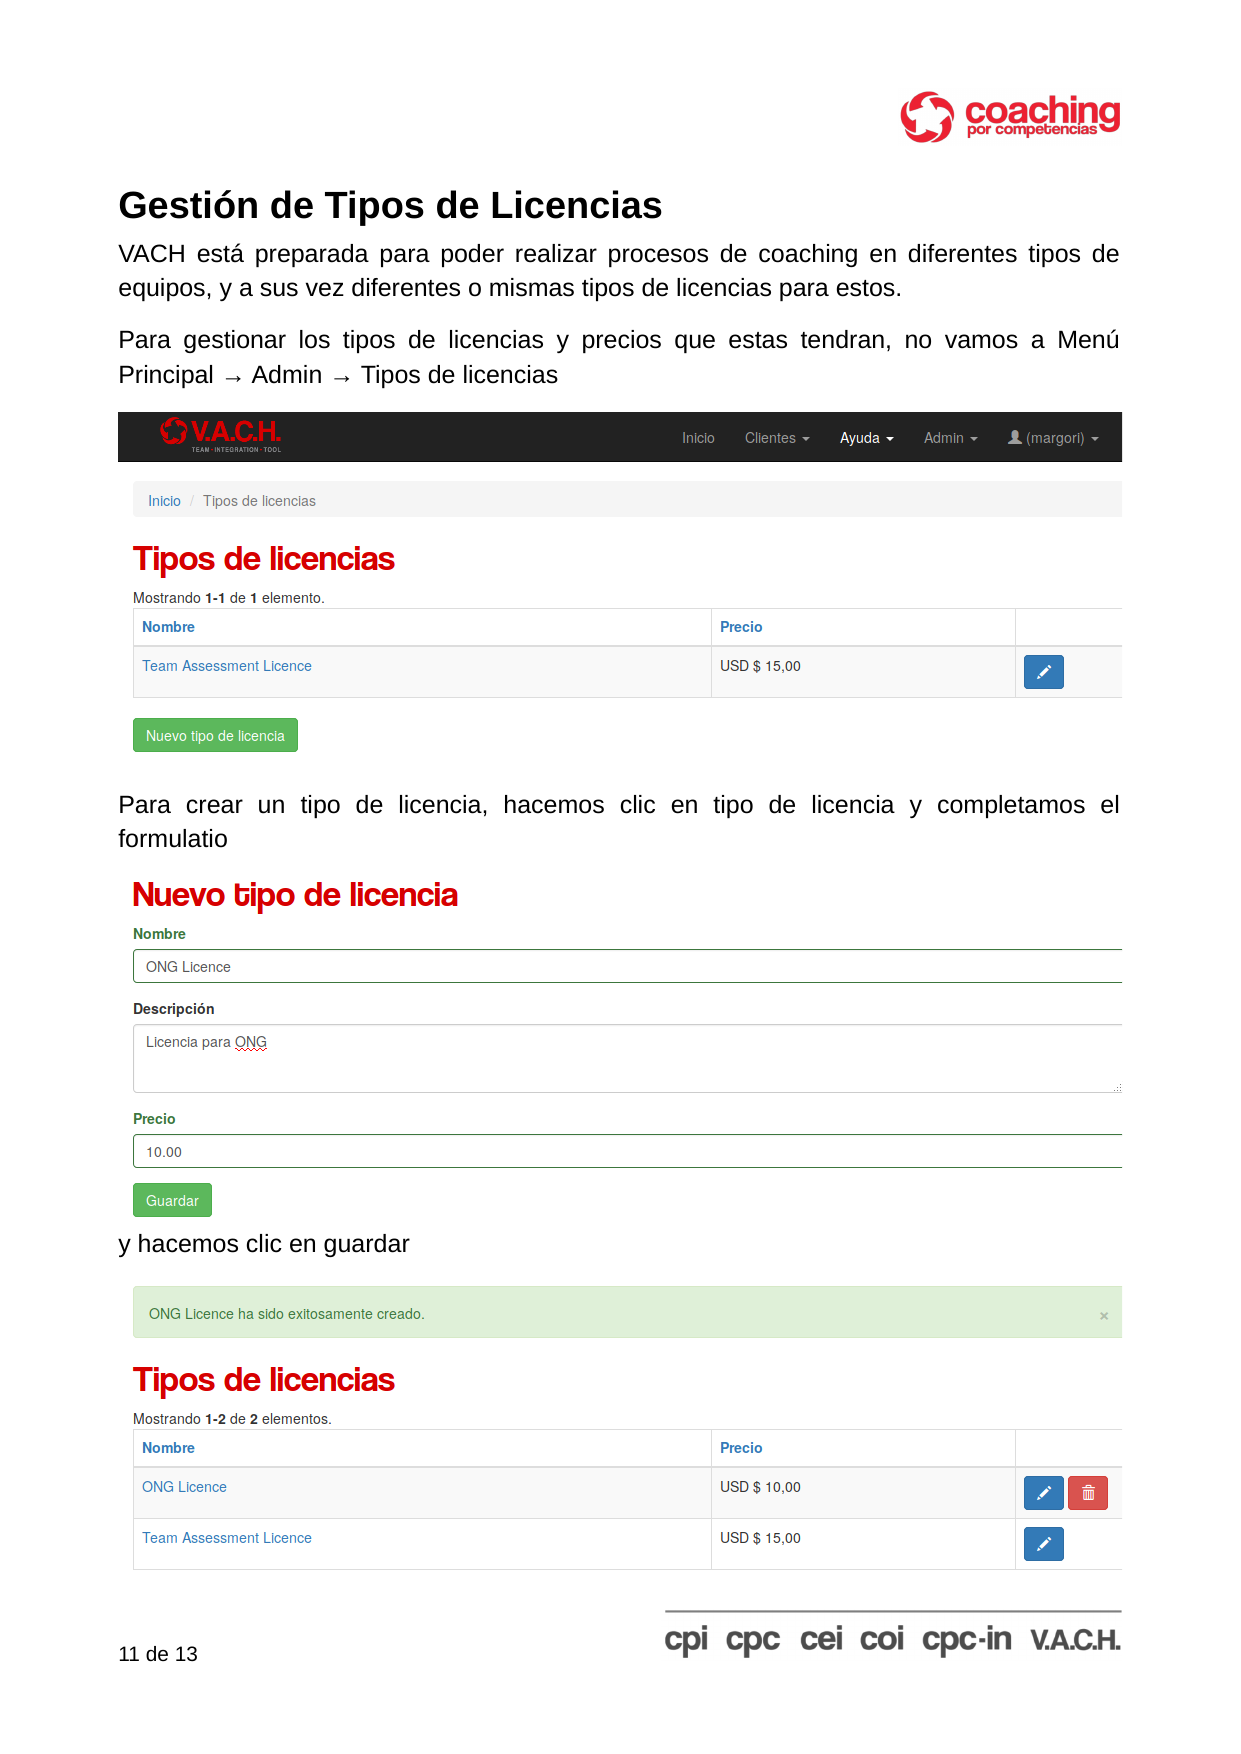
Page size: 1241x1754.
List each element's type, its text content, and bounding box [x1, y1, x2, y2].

picture [118, 876, 1123, 1224]
picture [661, 1609, 1123, 1661]
text VACH está preparada para poder realizar procesos de coaching en diferentes tipos de equipos, y a sus vez diferentes o mismas tipos de licencias para estos. [118, 239, 1122, 302]
picture [897, 88, 1123, 146]
subtitle Gestión de Tipos de Licencias [118, 183, 1122, 226]
picture [118, 412, 1123, 767]
text y hacemos clic en guardar [118, 1224, 1122, 1258]
text Para crear un tipo de licencia, hacemos clic en tipo de licencia y completamos el formulatio [118, 790, 1122, 853]
picture [118, 1281, 1123, 1575]
text Para gestionar los tipos de licencias y precios que estas tendran, no vamos a Menú Principal → Admin → Tipos de licencias [118, 325, 1122, 389]
